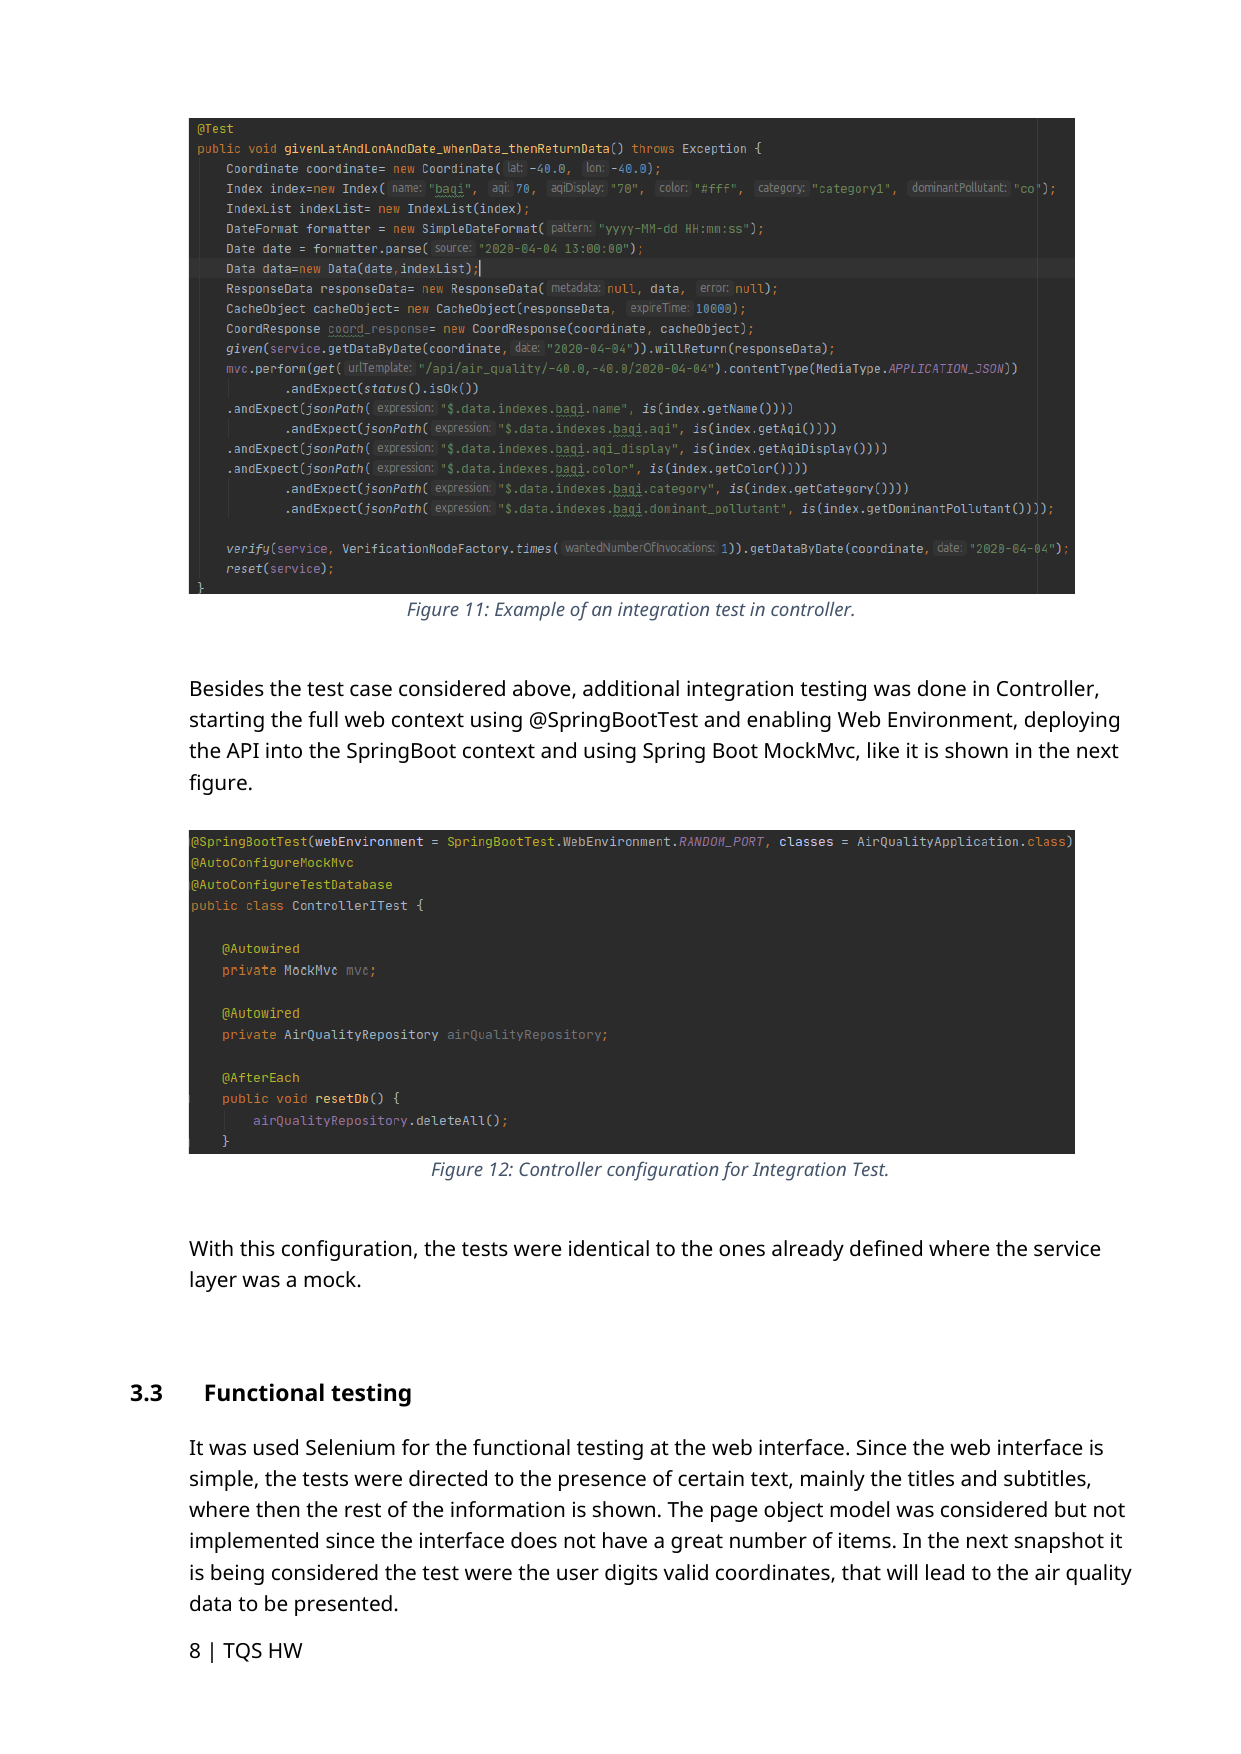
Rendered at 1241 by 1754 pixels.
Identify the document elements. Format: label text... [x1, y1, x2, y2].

text Besides the test case considered above, additional integration testing was done in Controller, starting the full web context using @SpringBootTest and enabling Web Environment, deploying the API into the SpringBoot context and using Spring Boot MockMvc, like it is shown in the next figure. [189, 674, 1134, 796]
text Figure 12: Controller configuration for Integration Test. [189, 1156, 1134, 1182]
text Figure 11: Example of an integration test in controller. [130, 596, 1134, 622]
text It was used Selenium for the functional testing at the web interface. Since the web interface is simple, the tests were directed to the presence of certain text, mainly the titles and subtitles, where then the rest of the information is shown. The page object model was considered but not implemented since the interface does not have a great number of items. In the next snapshot it is being considered the test were the user digits valid coordinates, that will lead to the air quality data to be presented. [189, 1433, 1134, 1617]
picture [188, 118, 1075, 594]
text With this configuration, the tests were identical to the ones already defined where the service layer was a mock. [189, 1234, 1134, 1293]
picture [188, 830, 1075, 1154]
subtitle Functional testing [130, 1377, 1075, 1408]
